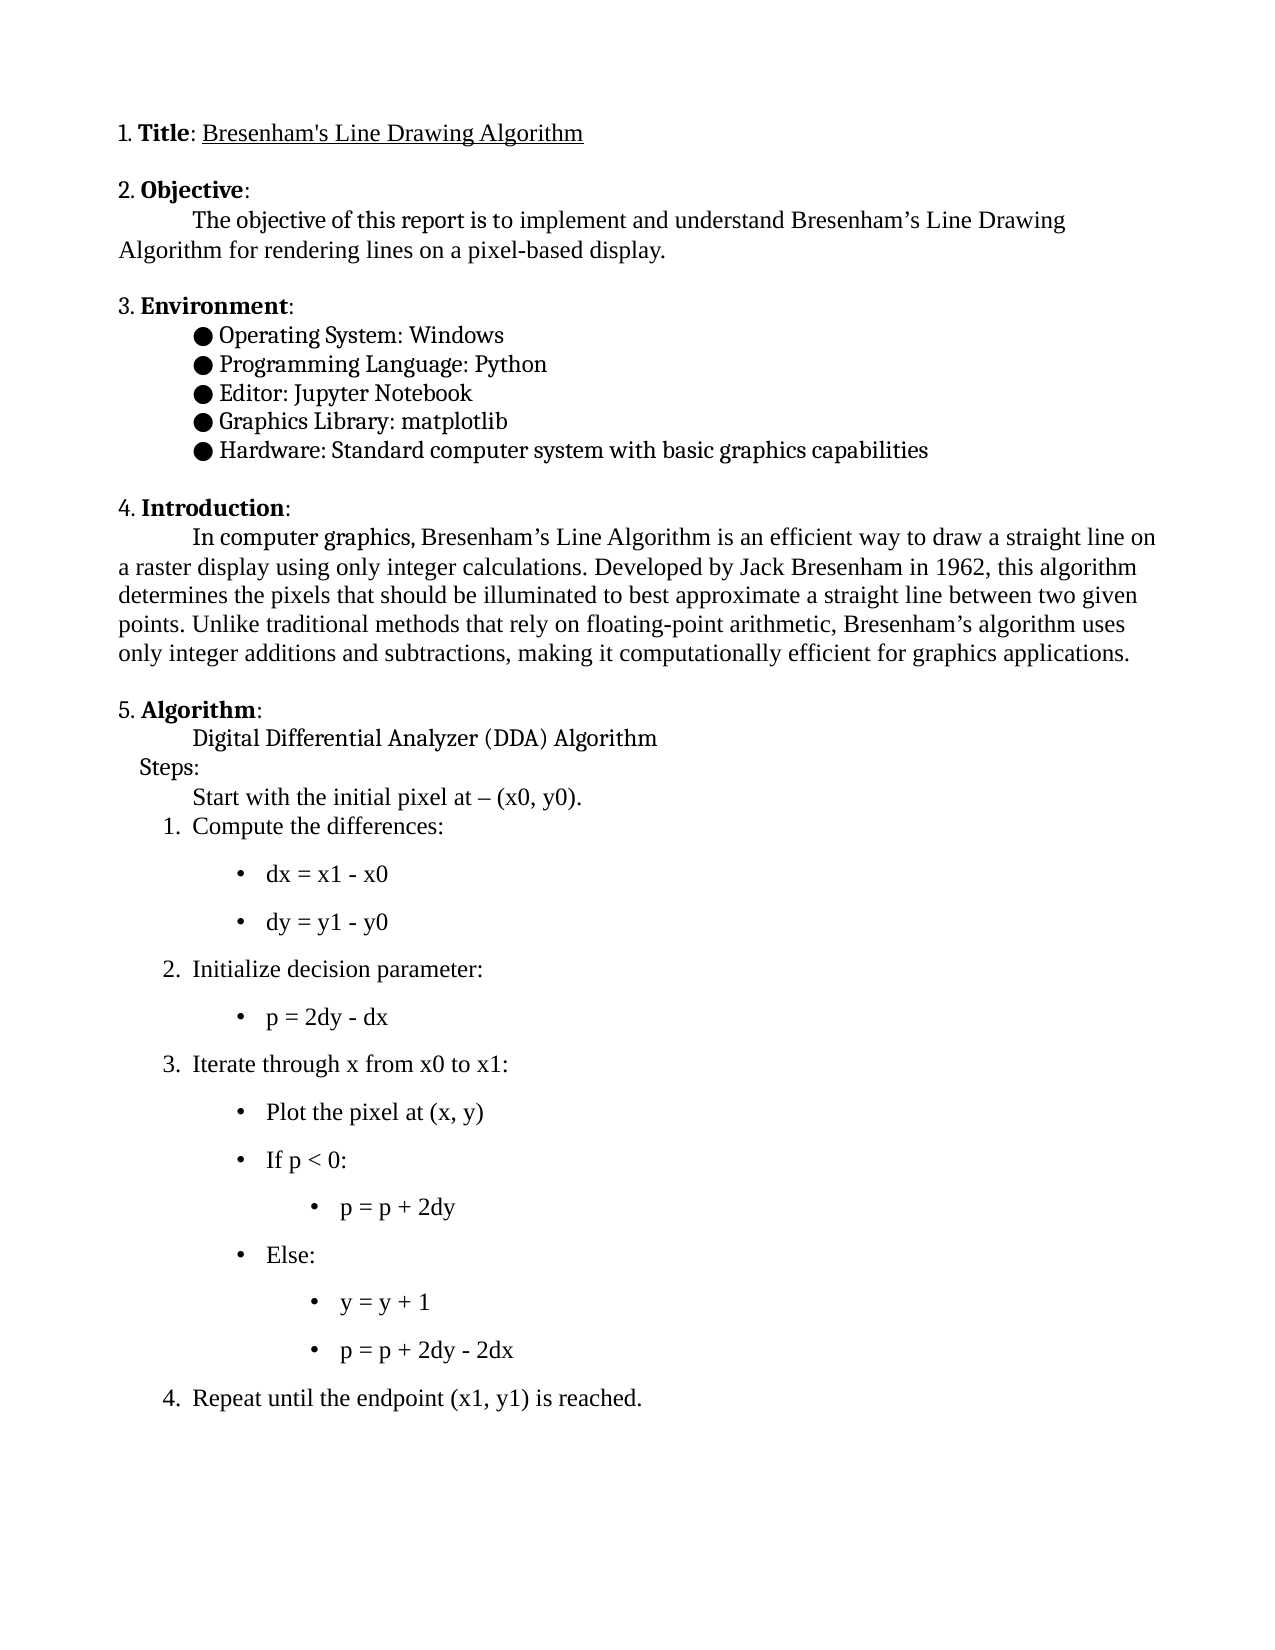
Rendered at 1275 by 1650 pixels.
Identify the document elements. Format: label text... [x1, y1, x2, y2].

list p = p + 2dy - 2dx [310, 1335, 1157, 1364]
text Steps: [118, 753, 1157, 782]
list Iterate through x from x0 to x1: [162, 1049, 1157, 1078]
list y = y + 1 [310, 1287, 1157, 1316]
list Plot the pixel at (x, y) [236, 1097, 1157, 1126]
text Start with the initial pixel at – (x0, y0). [118, 782, 1157, 811]
list Initialize decision parameter: [162, 954, 1157, 983]
text 1.​ Title: Bresenham's Line Drawing Algorithm [118, 118, 1157, 148]
text Digital Differential Analyzer (DDA) Algorithm [118, 724, 1157, 753]
text ●​ Programming Language: Python [118, 350, 1157, 378]
list dy = y1 - y0 [236, 907, 1157, 935]
text ●​ Graphics Library: matplotlib [118, 407, 1157, 436]
list Else: [236, 1240, 1157, 1269]
text 4.​ Introduction: [118, 493, 1157, 522]
list p = p + 2dy [310, 1192, 1157, 1221]
text ●​ Editor: Jupyter Notebook [118, 378, 1157, 407]
text ●​ Hardware: Standard computer system with basic graphics capabilities [118, 436, 1157, 465]
list Compute the differences: [162, 811, 1157, 840]
list If p < 0: [236, 1145, 1157, 1173]
text 3.​ Environment: [118, 292, 1157, 321]
text 5.​ Algorithm: [118, 696, 1157, 724]
list p = 2dy - dx [236, 1002, 1157, 1031]
text In computer graphics, Bresenham’s Line Algorithm is an efficient way to draw a straight line on a raster display using only integer calculations. Developed by Jack Bresenham in 1962, this algorithm determines the pixels that should be illuminated to best approximate a straight line between two given points. Unlike traditional methods that rely on floating-point arithmetic, Bresenham’s algorithm uses only integer additions and subtractions, making it computationally efficient for graphics applications. [118, 522, 1157, 667]
text 2.​ Objective: [118, 176, 1157, 205]
list dx = x1 - x0 [236, 859, 1157, 888]
list Repeat until the endpoint (x1, y1) is reached. [162, 1383, 1157, 1411]
text ●​ Operating System: Windows [118, 321, 1157, 350]
text The objective of this report is to implement and understand Bresenham’s Line Drawing Algorithm for rendering lines on a pixel-based display. [118, 205, 1157, 263]
